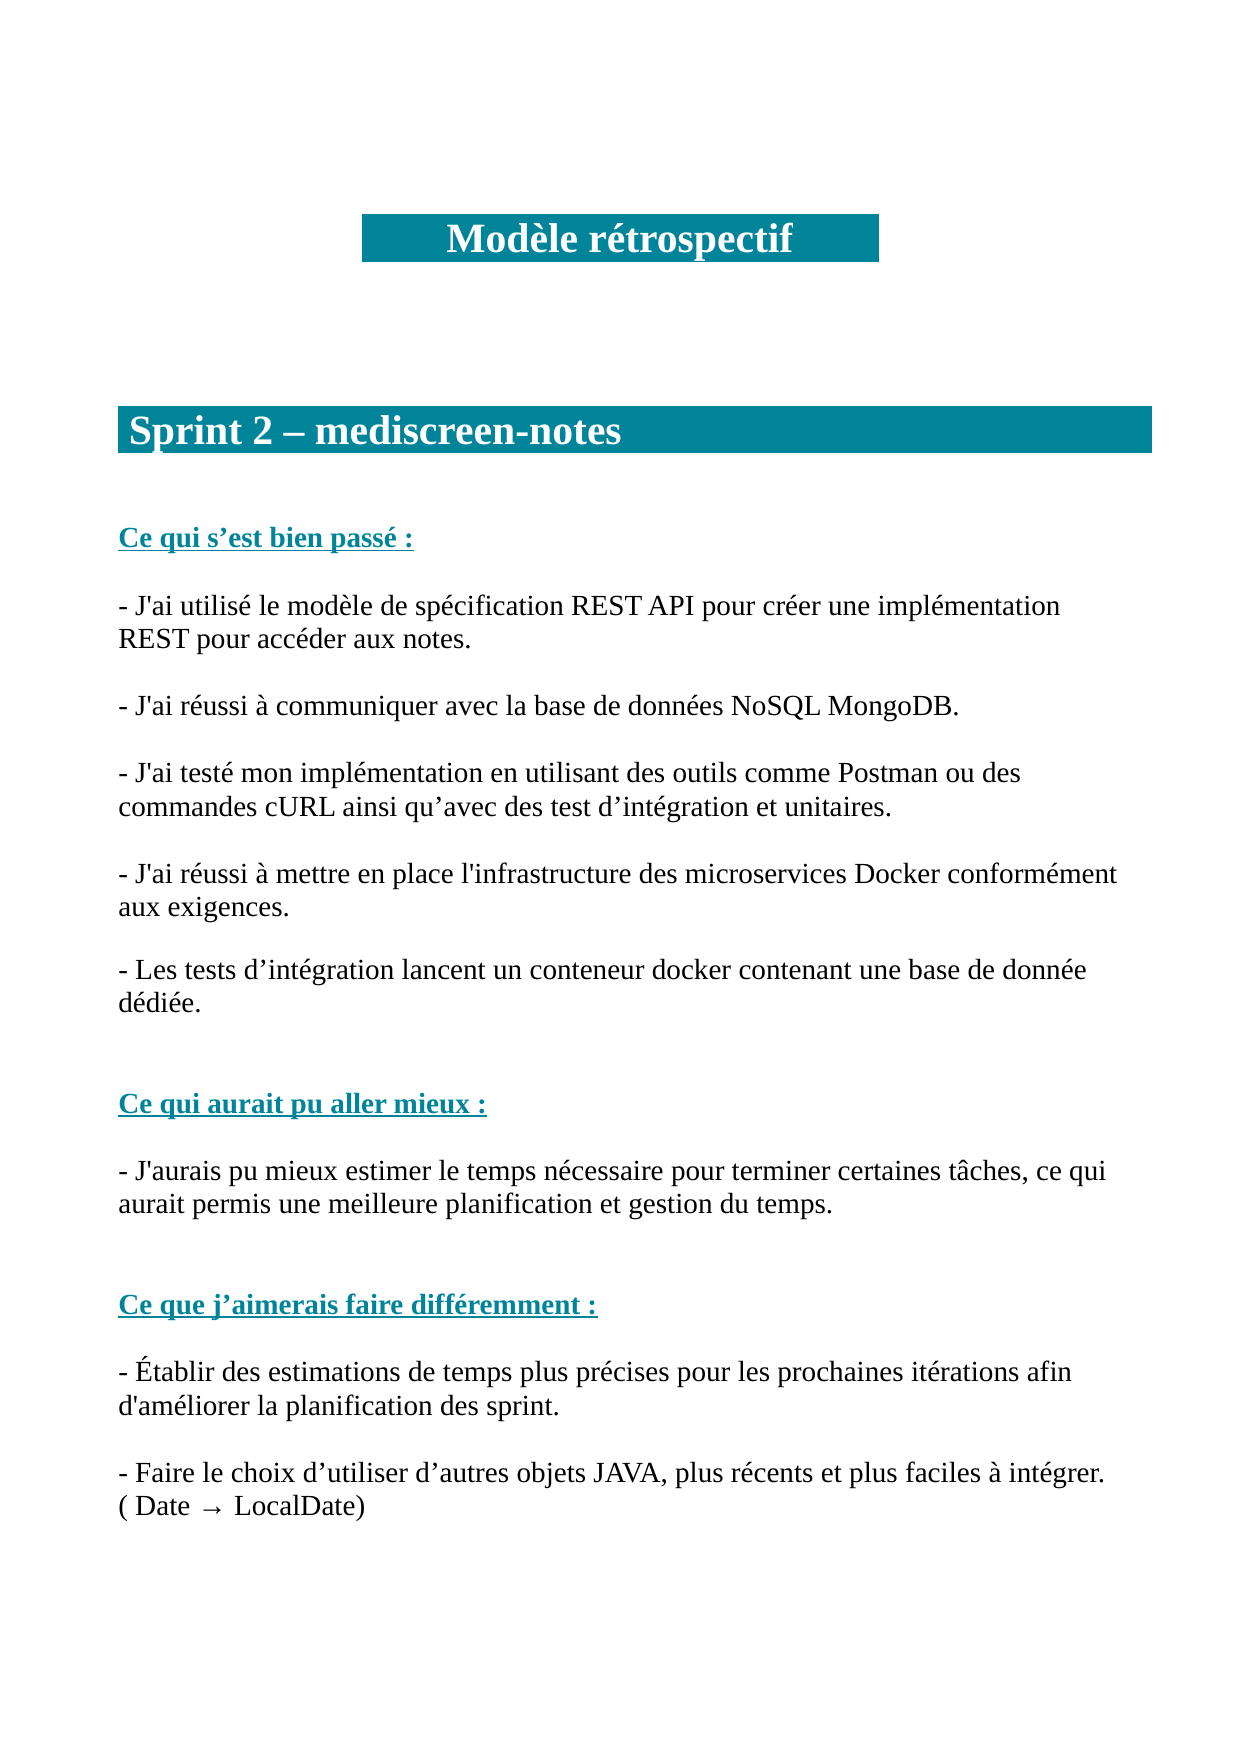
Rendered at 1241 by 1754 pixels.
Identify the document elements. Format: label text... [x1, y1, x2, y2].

text ( Date → LocalDate) [118, 1488, 1122, 1522]
text - Les tests d’intégration lancent un conteneur docker contenant une base de donnée dédiée. [118, 952, 1122, 1019]
text - J'ai testé mon implémentation en utilisant des outils comme Postman ou des commandes cURL ainsi qu’avec des test d’intégration et unitaires. [118, 755, 1122, 822]
text - J'ai utilisé le modèle de spécification REST API pour créer une implémentation REST pour accéder aux notes. [118, 588, 1122, 655]
text - J'ai réussi à mettre en place l'infrastructure des microservices Docker conformément aux exigences. [118, 856, 1122, 923]
text - J'aurais pu mieux estimer le temps nécessaire pour terminer certaines tâches, ce qui aurait permis une meilleure planification et gestion du temps. [118, 1153, 1122, 1220]
text Ce que j’aimerais faire différemment : [118, 1287, 1122, 1321]
text - J'ai réussi à communiquer avec la base de données NoSQL MongoDB. [118, 688, 1122, 722]
text - Établir des estimations de temps plus précises pour les prochaines itérations afin d'améliorer la planification des sprint. [118, 1354, 1122, 1421]
text Ce qui s’est bien passé : [118, 521, 1122, 554]
text Ce qui aurait pu aller mieux : [118, 1086, 1122, 1119]
text - Faire le choix d’utiliser d’autres objets JAVA, plus récents et plus faciles à intégrer. [118, 1455, 1122, 1488]
text Sprint 2 – mediscreen-notes [118, 406, 1122, 453]
text Modèle rétrospectif [118, 214, 1122, 262]
